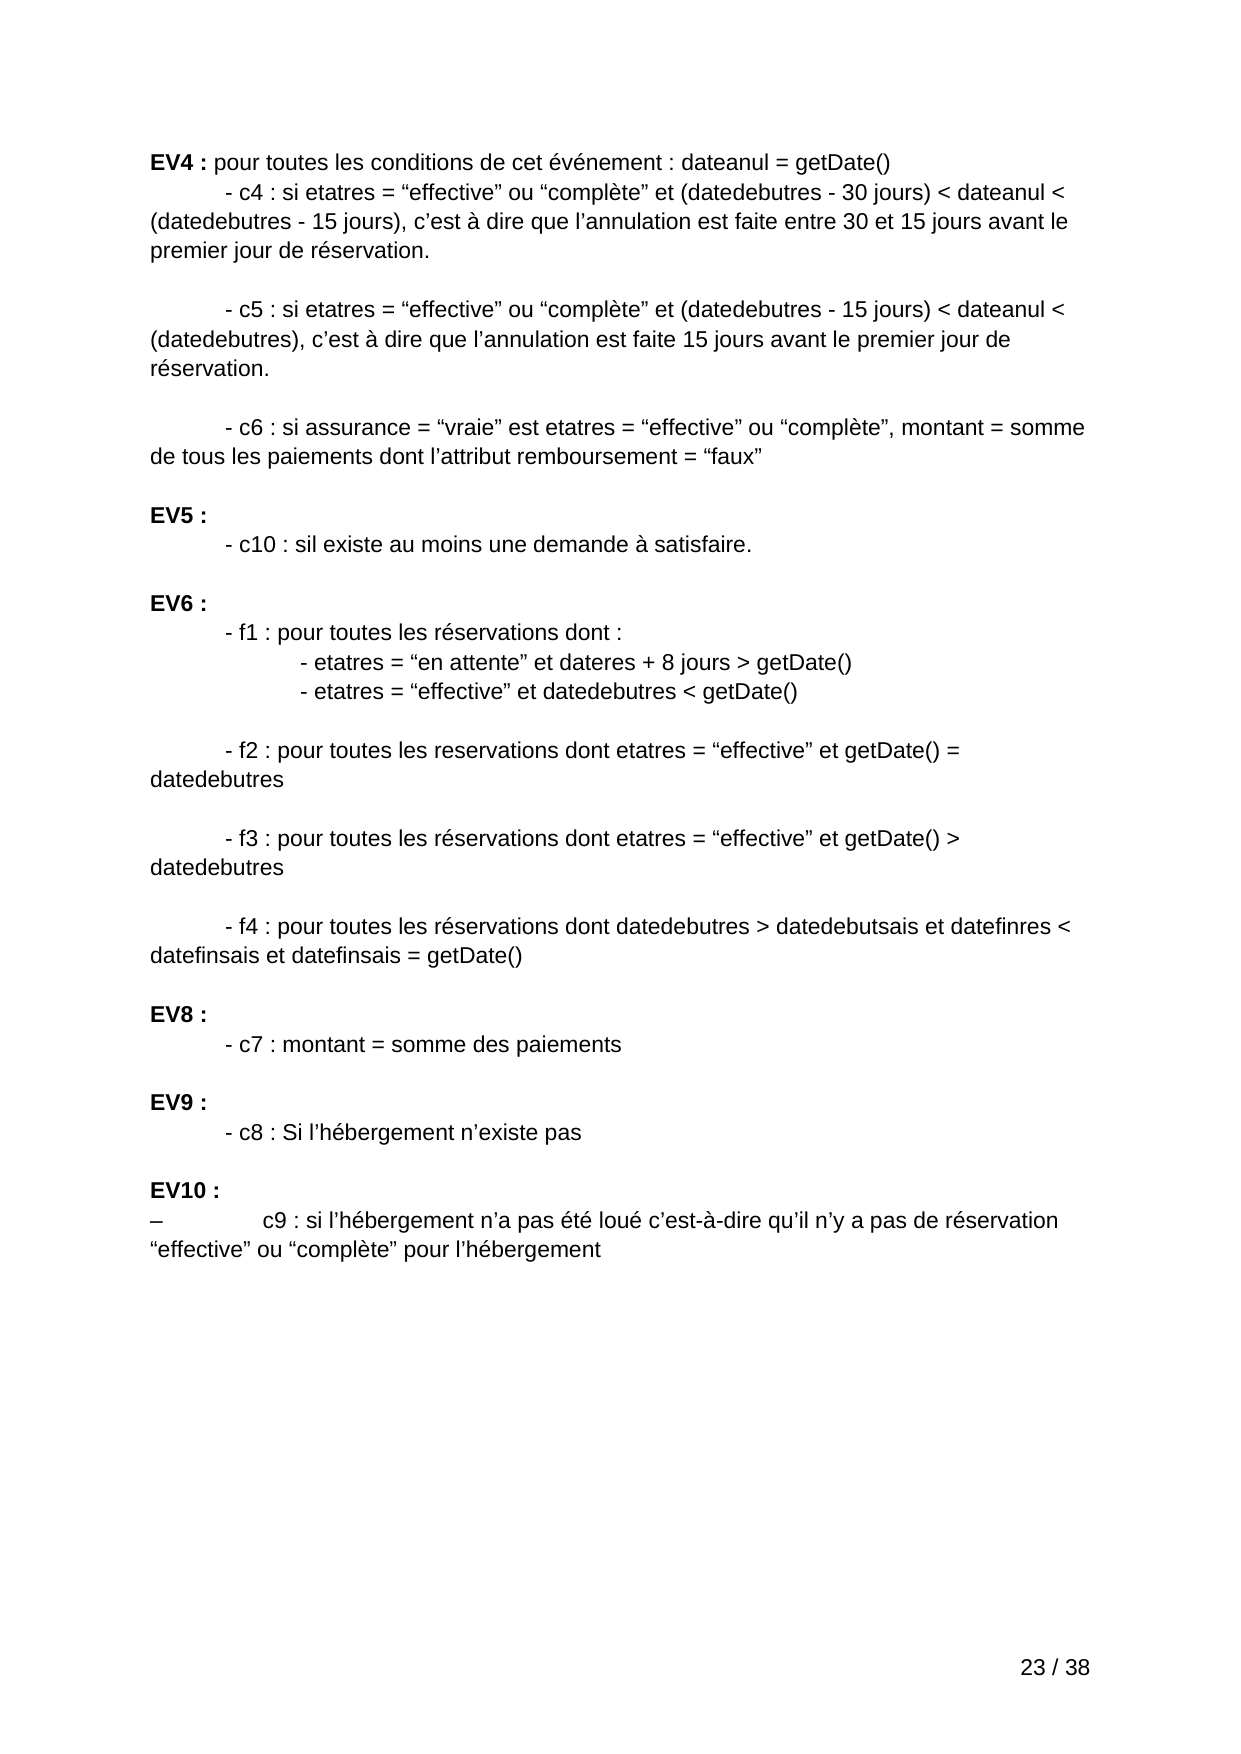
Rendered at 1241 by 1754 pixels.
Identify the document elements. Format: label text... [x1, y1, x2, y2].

text EV10 : [150, 1178, 1090, 1204]
text - f4 : pour toutes les réservations dont datedebutres > datedebutsais et datefinres < datefinsais et datefinsais = getDate() [150, 914, 1090, 969]
text - c5 : si etatres = “effective” ou “complète” et (datedebutres - 15 jours) < dateanul < (datedebutres), c’est à dire que l’annulation est faite 15 jours avant le premier jour de réservation. [150, 297, 1090, 381]
text - c8 : Si l’hébergement n’existe pas [150, 1119, 1090, 1145]
text - f1 : pour toutes les réservations dont : [150, 620, 1090, 646]
text EV9 : [150, 1090, 1090, 1116]
text - c6 : si assurance = “vraie” est etatres = “effective” ou “complète”, montant = somme de tous les paiements dont l’attribut remboursement = “faux” [150, 414, 1090, 469]
text - etatres = “effective” et datedebutres < getDate() [150, 679, 1090, 704]
text - etatres = “en attente” et dateres + 8 jours > getDate() [150, 649, 1090, 675]
text - c10 : sil existe au moins une demande à satisfaire. [150, 532, 1090, 557]
text - c7 : montant = somme des paiements [150, 1031, 1090, 1057]
text EV8 : [150, 1002, 1090, 1027]
text EV5 : [150, 502, 1090, 528]
text - c4 : si etatres = “effective” ou “complète” et (datedebutres - 30 jours) < dateanul < (datedebutres - 15 jours), c’est à dire que l’annulation est faite entre 30 et 15 jours avant le premier jour de réservation. [150, 179, 1090, 264]
list c9 : si l’hébergement n’a pas été loué c’est-à-dire qu’il n’y a pas de réservation “effective” ou “complète” pour l’hébergement [150, 1207, 1090, 1262]
text - f2 : pour toutes les reservations dont etatres = “effective” et getDate() = datedebutres [150, 737, 1090, 792]
text - f3 : pour toutes les réservations dont etatres = “effective” et getDate() > datedebutres [150, 826, 1090, 881]
text EV4 : pour toutes les conditions de cet événement : dateanul = getDate() [150, 150, 1090, 176]
text EV6 : [150, 591, 1090, 616]
